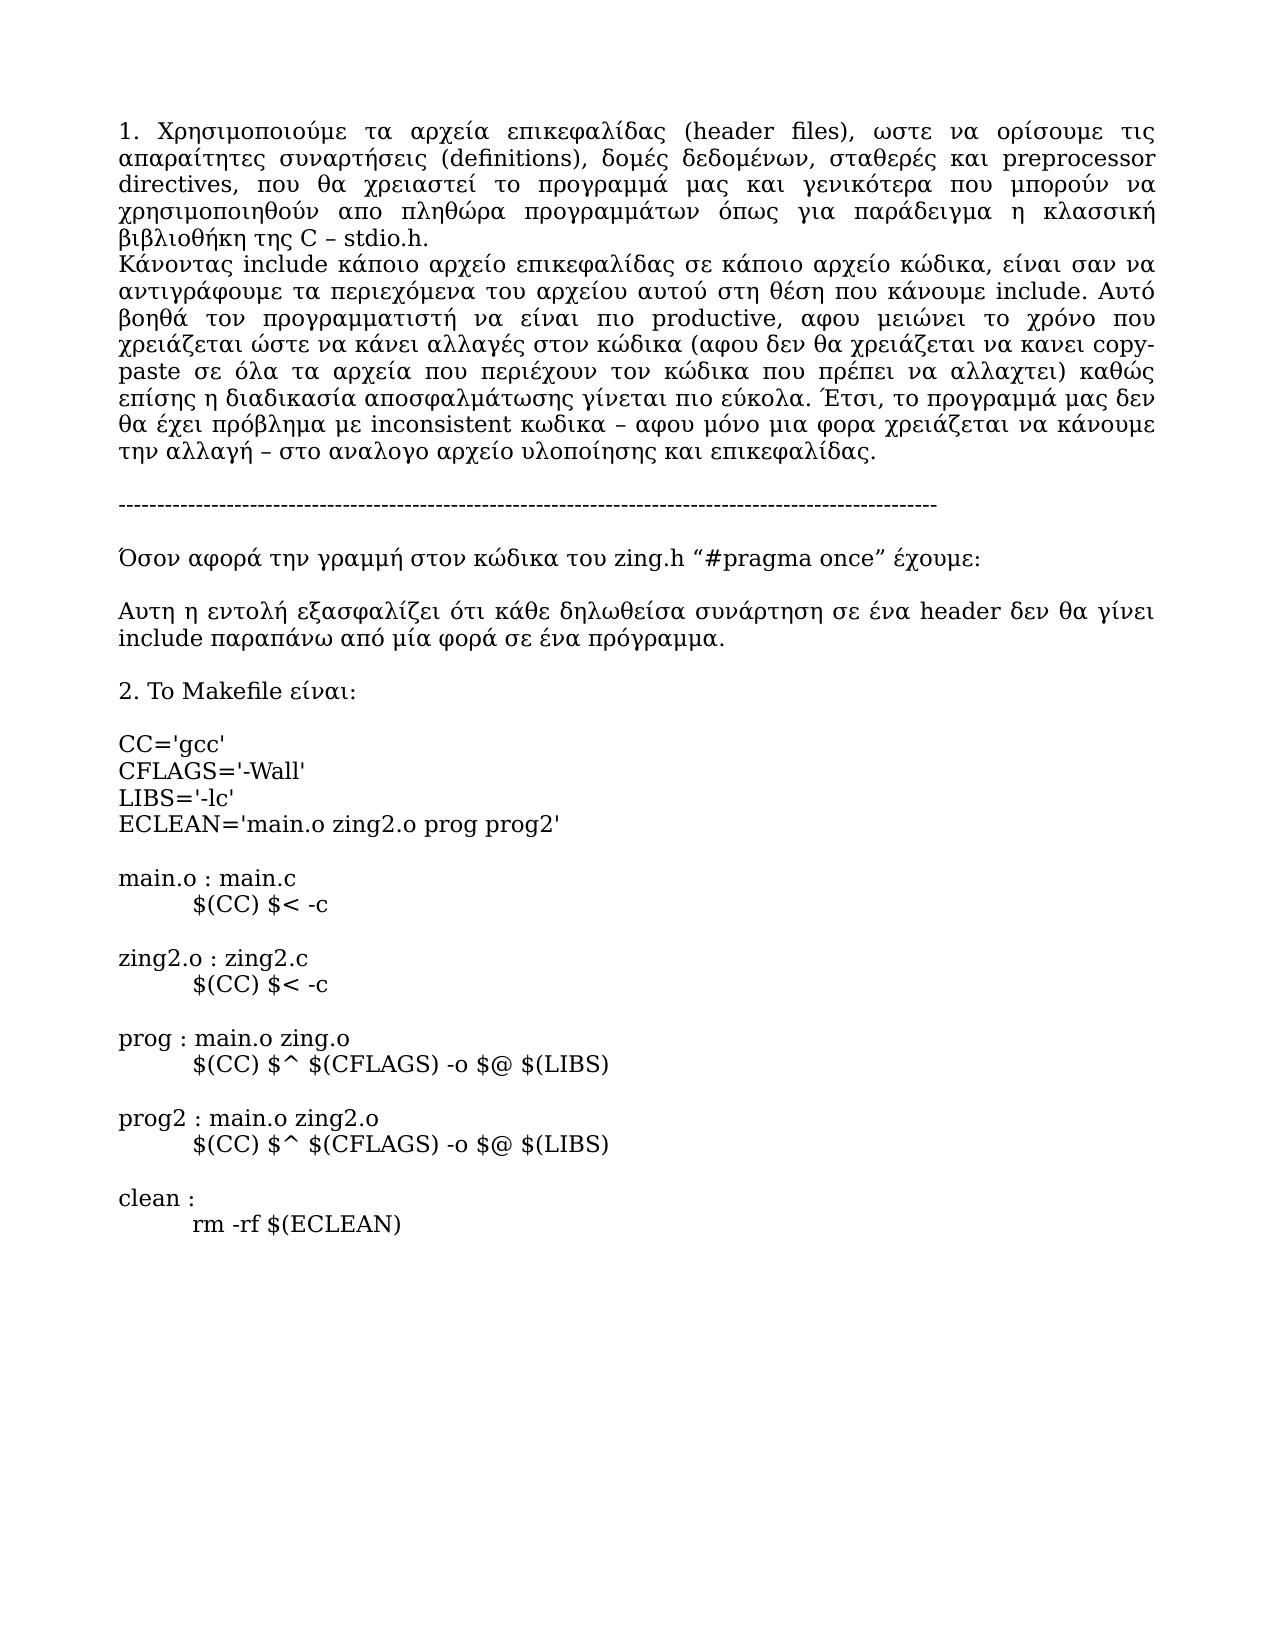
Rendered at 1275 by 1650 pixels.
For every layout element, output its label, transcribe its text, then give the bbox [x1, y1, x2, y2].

text prog2 : main.o zing2.o [118, 1105, 1157, 1131]
text main.o : main.c [118, 865, 1157, 891]
text zing2.o : zing2.c [118, 945, 1157, 971]
text $(CC) $^ $(CFLAGS) -o $@ $(LIBS) [118, 1051, 1157, 1078]
text CC='gcc' [118, 731, 1157, 758]
text $(CC) $^ $(CFLAGS) -o $@ $(LIBS) [118, 1131, 1157, 1158]
text 1. Χρησιμοποιούμε τα αρχεία επικεφαλίδας (header files), ωστε να ορίσουμε τις απαραίτητες συναρτήσεις (definitions), δομές δεδομένων, σταθερές και preprocessor directives, που θα χρειαστεί το προγραμμά μας και γενικότερα που μπορούν να χρησιμοποιηθούν απο πληθώρα προγραμμάτων όπως για παράδειγμα η κλασσική βιβλιοθήκη της C – stdio.h. [118, 118, 1157, 251]
text $(CC) $< -c [118, 971, 1157, 998]
text LIBS='-lc' [118, 785, 1157, 811]
text ECLEAN='main.o zing2.o prog prog2' [118, 811, 1157, 838]
text CFLAGS='-Wall' [118, 758, 1157, 785]
text ---------------------------------------------------------------------------------------------------------- [118, 491, 1157, 518]
text clean : [118, 1185, 1157, 1211]
text 2. To Makefile είναι: [118, 678, 1157, 705]
text rm -rf $(ECLEAN) [118, 1211, 1157, 1238]
text prog : main.o zing.o [118, 1025, 1157, 1051]
text Όσον αφορά την γραμμή στον κώδικα του zing.h “#pragma once” έχουμε: [118, 545, 1157, 571]
text Αυτη η εντολή εξασφαλίζει ότι κάθε δηλωθείσα συνάρτηση σε ένα header δεν θα γίνει include παραπάνω από μία φορά σε ένα πρόγραμμα. [118, 598, 1157, 651]
text Κάνοντας include κάποιο αρχείο επικεφαλίδας σε κάποιο αρχείο κώδικα, είναι σαν να αντιγράφουμε τα περιεχόμενα του αρχείου αυτού στη θέση που κάνουμε include. Αυτό βοηθά τον προγραμματιστή να είναι πιο productive, αφου μειώνει το χρόνο που χρειάζεται ώστε να κάνει αλλαγές στον κώδικα (αφου δεν θα χρειάζεται να κανει copy-paste σε όλα τα αρχεία που περιέχουν τον κώδικα που πρέπει να αλλαχτει) καθώς επίσης η διαδικασία αποσφαλμάτωσης γίνεται πιο εύκολα. Έτσι, το προγραμμά μας δεν θα έχει πρόβλημα με inconsistent κωδικα – αφου μόνο μια φορα χρειάζεται να κάνουμε την αλλαγή – στο αναλογο αρχείο υλοποίησης και επικεφαλίδας. [118, 251, 1157, 465]
text $(CC) $< -c [118, 891, 1157, 918]
